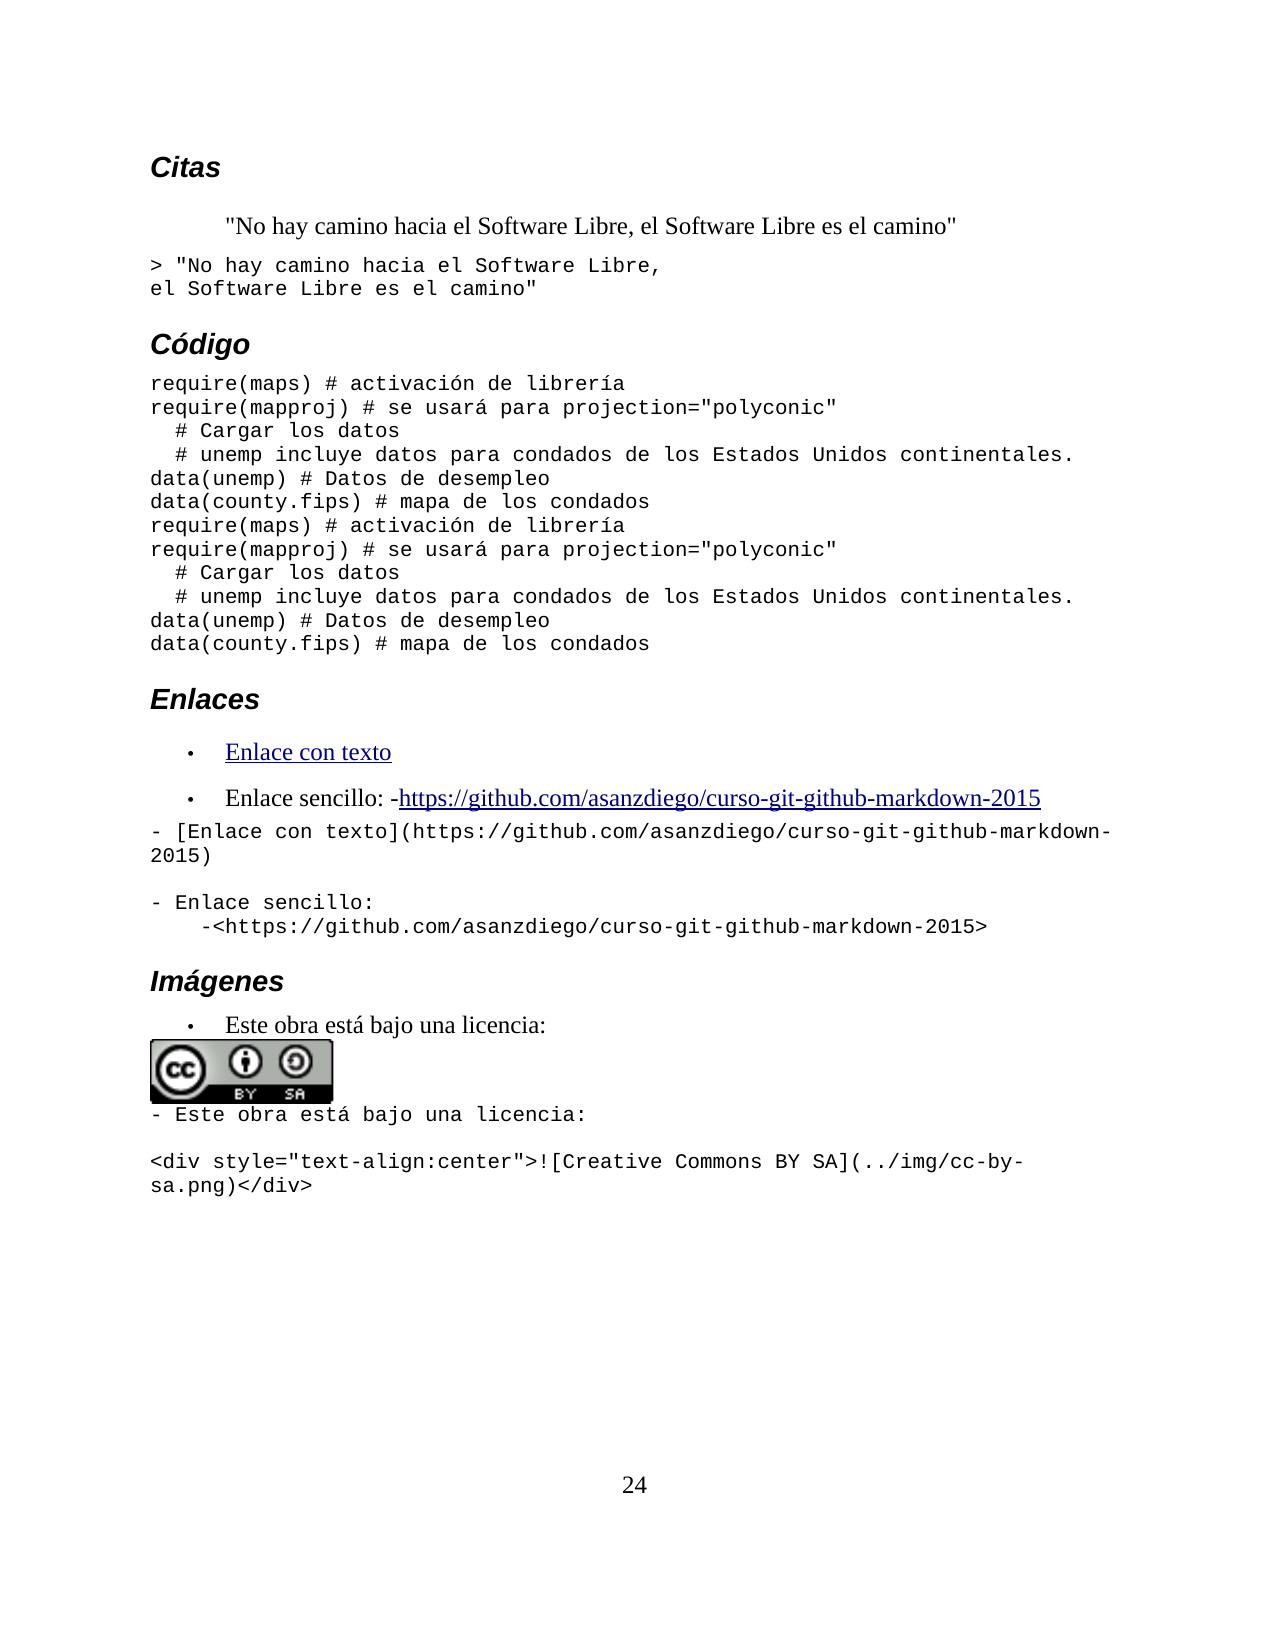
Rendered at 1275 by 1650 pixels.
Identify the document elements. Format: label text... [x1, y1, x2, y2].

text require(maps) # activación de librería [150, 373, 1125, 397]
list Enlace sencillo: -https://github.com/asanzdiego/curso-git-github-markdown-2015 [187, 783, 1125, 812]
text data(county.fips) # mapa de los condados [150, 633, 1125, 657]
text <div style="text-align:center">![Creative Commons BY SA](../img/cc-by-sa.png)</div> [150, 1151, 1125, 1198]
text # Cargar los datos [150, 420, 1125, 444]
text - [Enlace con texto](https://github.com/asanzdiego/curso-git-github-markdown-2015) [150, 821, 1125, 868]
text require(maps) # activación de librería [150, 515, 1125, 539]
text data(unemp) # Datos de desempleo [150, 609, 1125, 633]
text require(mapproj) # se usará para projection="polyconic" [150, 397, 1125, 420]
text # unemp incluye datos para condados de los Estados Unidos continentales. [150, 586, 1125, 609]
text el Software Libre es el camino" [150, 278, 1125, 302]
subtitle Citas [150, 150, 1125, 183]
picture [150, 1039, 334, 1104]
subtitle Código [150, 327, 1125, 361]
text > "No hay camino hacia el Software Libre, [150, 255, 1125, 278]
text require(mapproj) # se usará para projection="polyconic" [150, 539, 1125, 562]
text "No hay camino hacia el Software Libre, el Software Libre es el camino" [225, 211, 1125, 240]
text data(county.fips) # mapa de los condados [150, 491, 1125, 515]
text -<https://github.com/asanzdiego/curso-git-github-markdown-2015> [150, 916, 1125, 939]
subtitle Enlaces [150, 682, 1125, 715]
subtitle Imágenes [150, 964, 1125, 998]
list Enlace con texto [187, 737, 1125, 766]
text - Enlace sencillo: [150, 892, 1125, 916]
list Este obra está bajo una licencia: [187, 1011, 1125, 1039]
text - Este obra está bajo una licencia: [150, 1104, 1125, 1127]
text # unemp incluye datos para condados de los Estados Unidos continentales. [150, 444, 1125, 468]
text # Cargar los datos [150, 562, 1125, 586]
text data(unemp) # Datos de desempleo [150, 468, 1125, 491]
